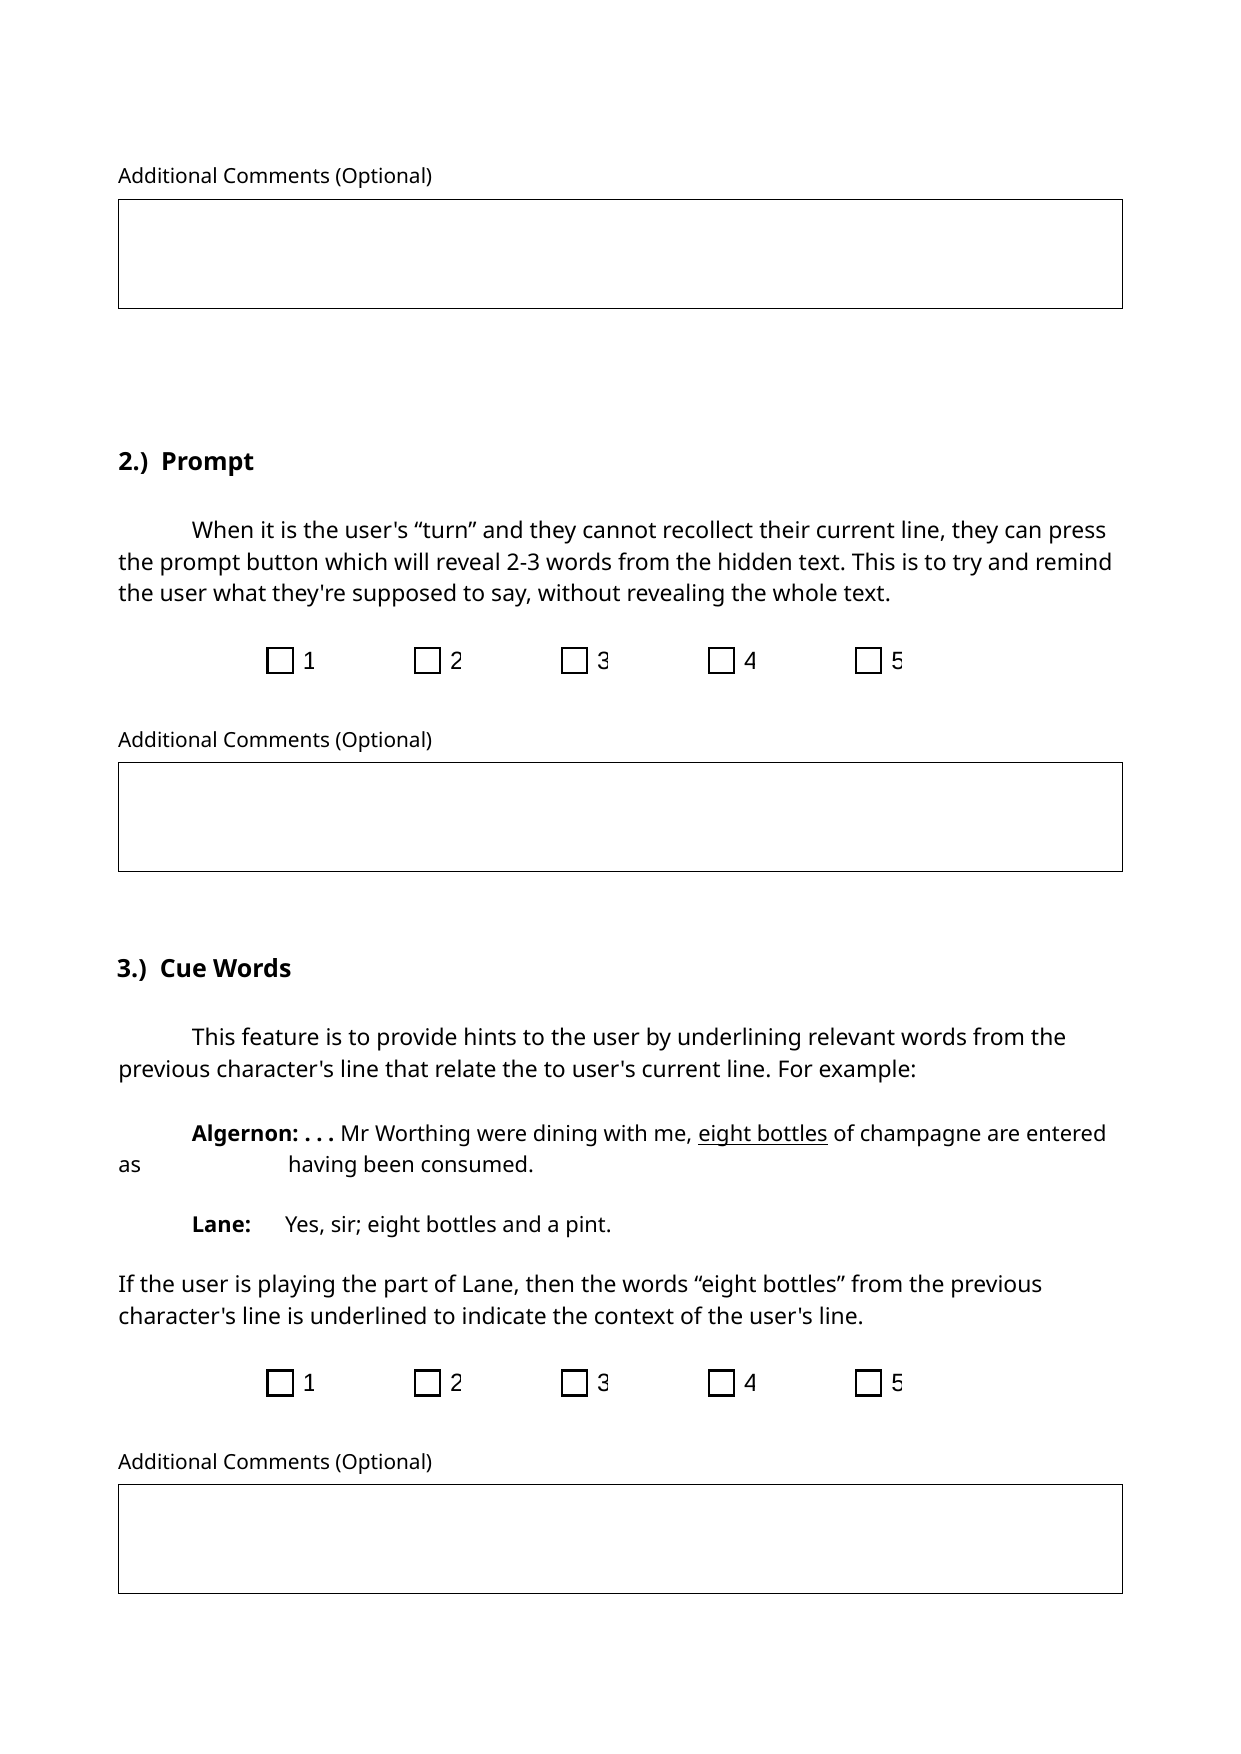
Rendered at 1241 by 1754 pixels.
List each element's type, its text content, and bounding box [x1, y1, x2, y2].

text This feature is to provide hints to the user by underlining relevant words from the previous character's line that relate the to user's current line. For example: [118, 1018, 1122, 1084]
text If the user is playing the part of Lane, then the words “eight bottles” from the previous character's line is underlined to indicate the context of the user's line. [118, 1268, 1122, 1331]
text When it is the user's “turn” and they cannot recollect their current line, they can press the prompt button which will reveal 2-3 words from the hidden text. This is to try and remind the user what they're supposed to say, without revealing the whole text. [118, 512, 1122, 608]
text Lane: Yes, sir; eight bottles and a pint. [118, 1209, 1122, 1238]
list 3.) Cue Words [117, 950, 1122, 984]
text Algernon: . . . Mr Worthing were dining with me, eight bottles of champagne are entered as having been consumed. [118, 1115, 1122, 1179]
text 2.) Prompt [118, 444, 1122, 478]
